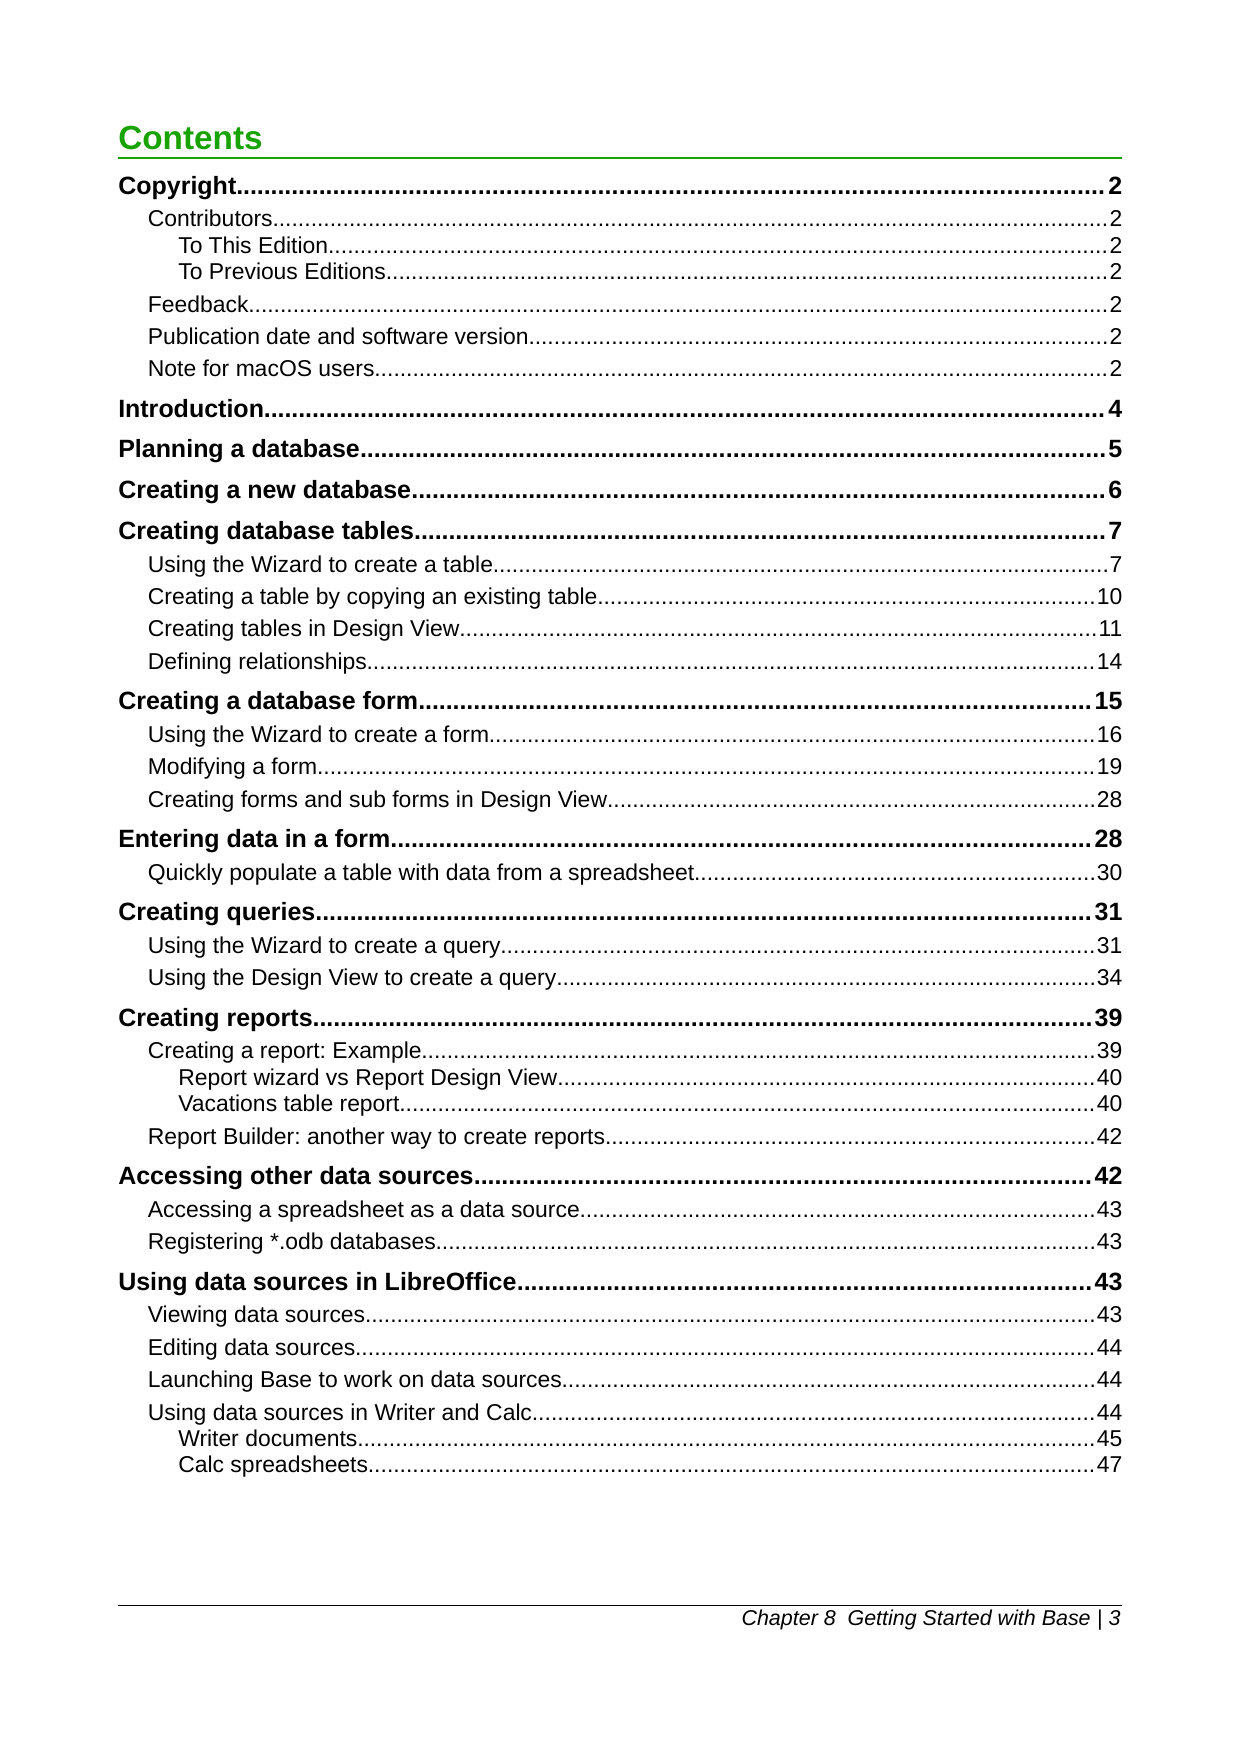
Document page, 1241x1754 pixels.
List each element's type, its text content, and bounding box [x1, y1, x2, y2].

text Contributors 2 [148, 205, 1122, 232]
text Creating a table by copying an existing table 10 [148, 583, 1122, 609]
text Using data sources in LibreOffice 43 [118, 1266, 1122, 1295]
text Report Builder: another way to create reports 42 [148, 1123, 1122, 1149]
text Vacations table report 40 [178, 1090, 1122, 1117]
text Note for macOS users 2 [148, 355, 1122, 382]
text Quickly populate a table with data from a spreadsheet 30 [148, 859, 1122, 885]
text Feedback 2 [148, 291, 1122, 317]
text Creating forms and sub forms in Design View 28 [148, 786, 1122, 812]
text Publication date and software version 2 [148, 323, 1122, 349]
text Viewing data sources 43 [148, 1301, 1122, 1328]
text Writer documents 45 [178, 1425, 1122, 1451]
text Launching Base to work on data sources 44 [148, 1366, 1122, 1392]
text Using data sources in Writer and Calc 44 [148, 1398, 1122, 1425]
text Defining relationships 14 [148, 648, 1122, 674]
text Creating a report: Example 39 [148, 1037, 1122, 1064]
text Creating tables in Design View 11 [148, 615, 1122, 642]
text Creating queries 31 [118, 897, 1122, 926]
text Accessing other data sources 42 [118, 1161, 1122, 1190]
text Creating a new database 6 [118, 475, 1122, 504]
text Creating database tables 7 [118, 516, 1122, 544]
text To Previous Editions 2 [178, 258, 1122, 284]
subtitle Contents [118, 118, 1122, 157]
text To This Edition 2 [178, 232, 1122, 258]
text Entering data in a form 28 [118, 824, 1122, 853]
text Using the Wizard to create a table 7 [148, 551, 1122, 577]
text Editing data sources 44 [148, 1334, 1122, 1360]
text Using the Design View to create a query 34 [148, 964, 1122, 991]
text Creating reports 39 [118, 1003, 1122, 1031]
text Modifying a form 19 [148, 753, 1122, 780]
text Copyright 2 [118, 171, 1122, 199]
text Using the Wizard to create a query 31 [148, 932, 1122, 958]
text Creating a database form 15 [118, 686, 1122, 715]
text Using the Wizard to create a form 16 [148, 721, 1122, 747]
text Introduction 4 [118, 394, 1122, 422]
text Accessing a spreadsheet as a data source 43 [148, 1196, 1122, 1222]
text Report wizard vs Report Design View 40 [178, 1064, 1122, 1090]
text Planning a database 5 [118, 434, 1122, 463]
text Calc spreadsheets 47 [178, 1451, 1122, 1477]
text Registering *.odb databases 43 [148, 1228, 1122, 1254]
